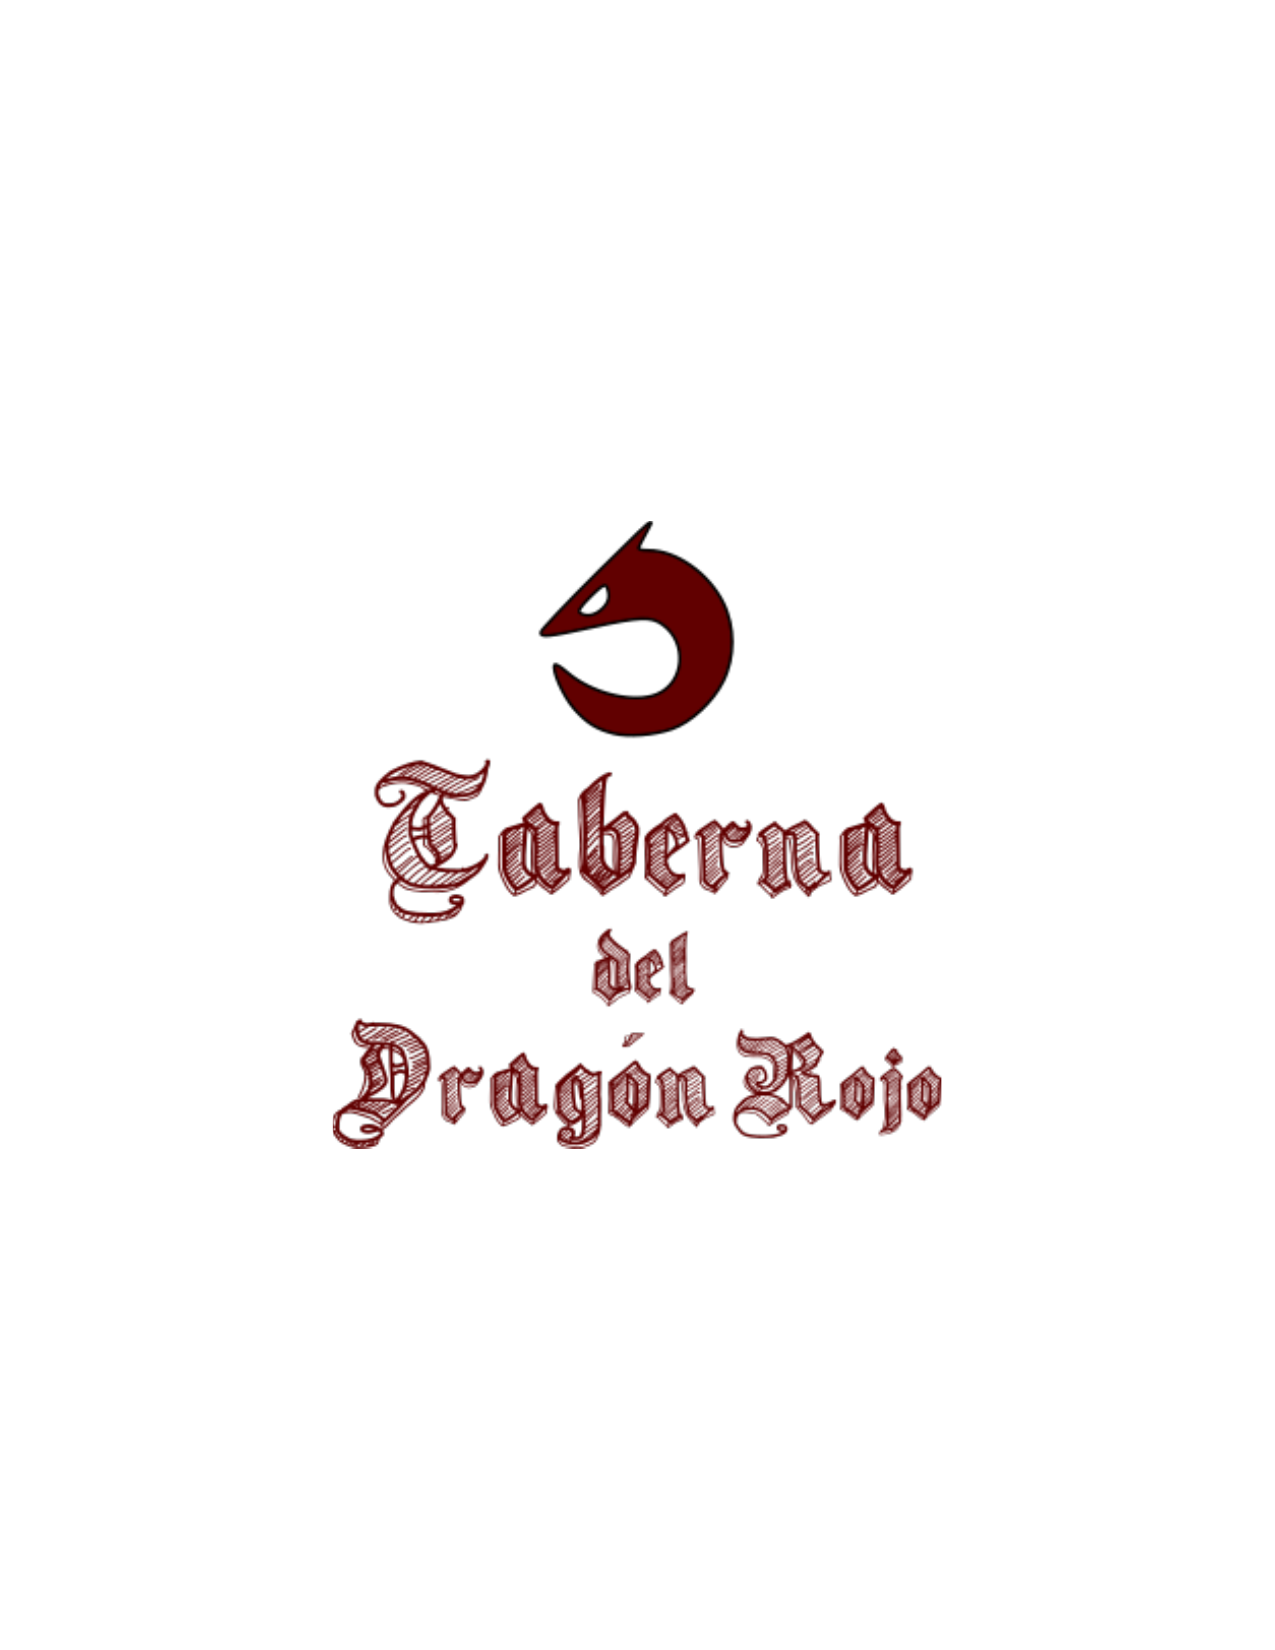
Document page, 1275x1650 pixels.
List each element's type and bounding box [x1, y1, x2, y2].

picture [332, 521, 942, 1149]
